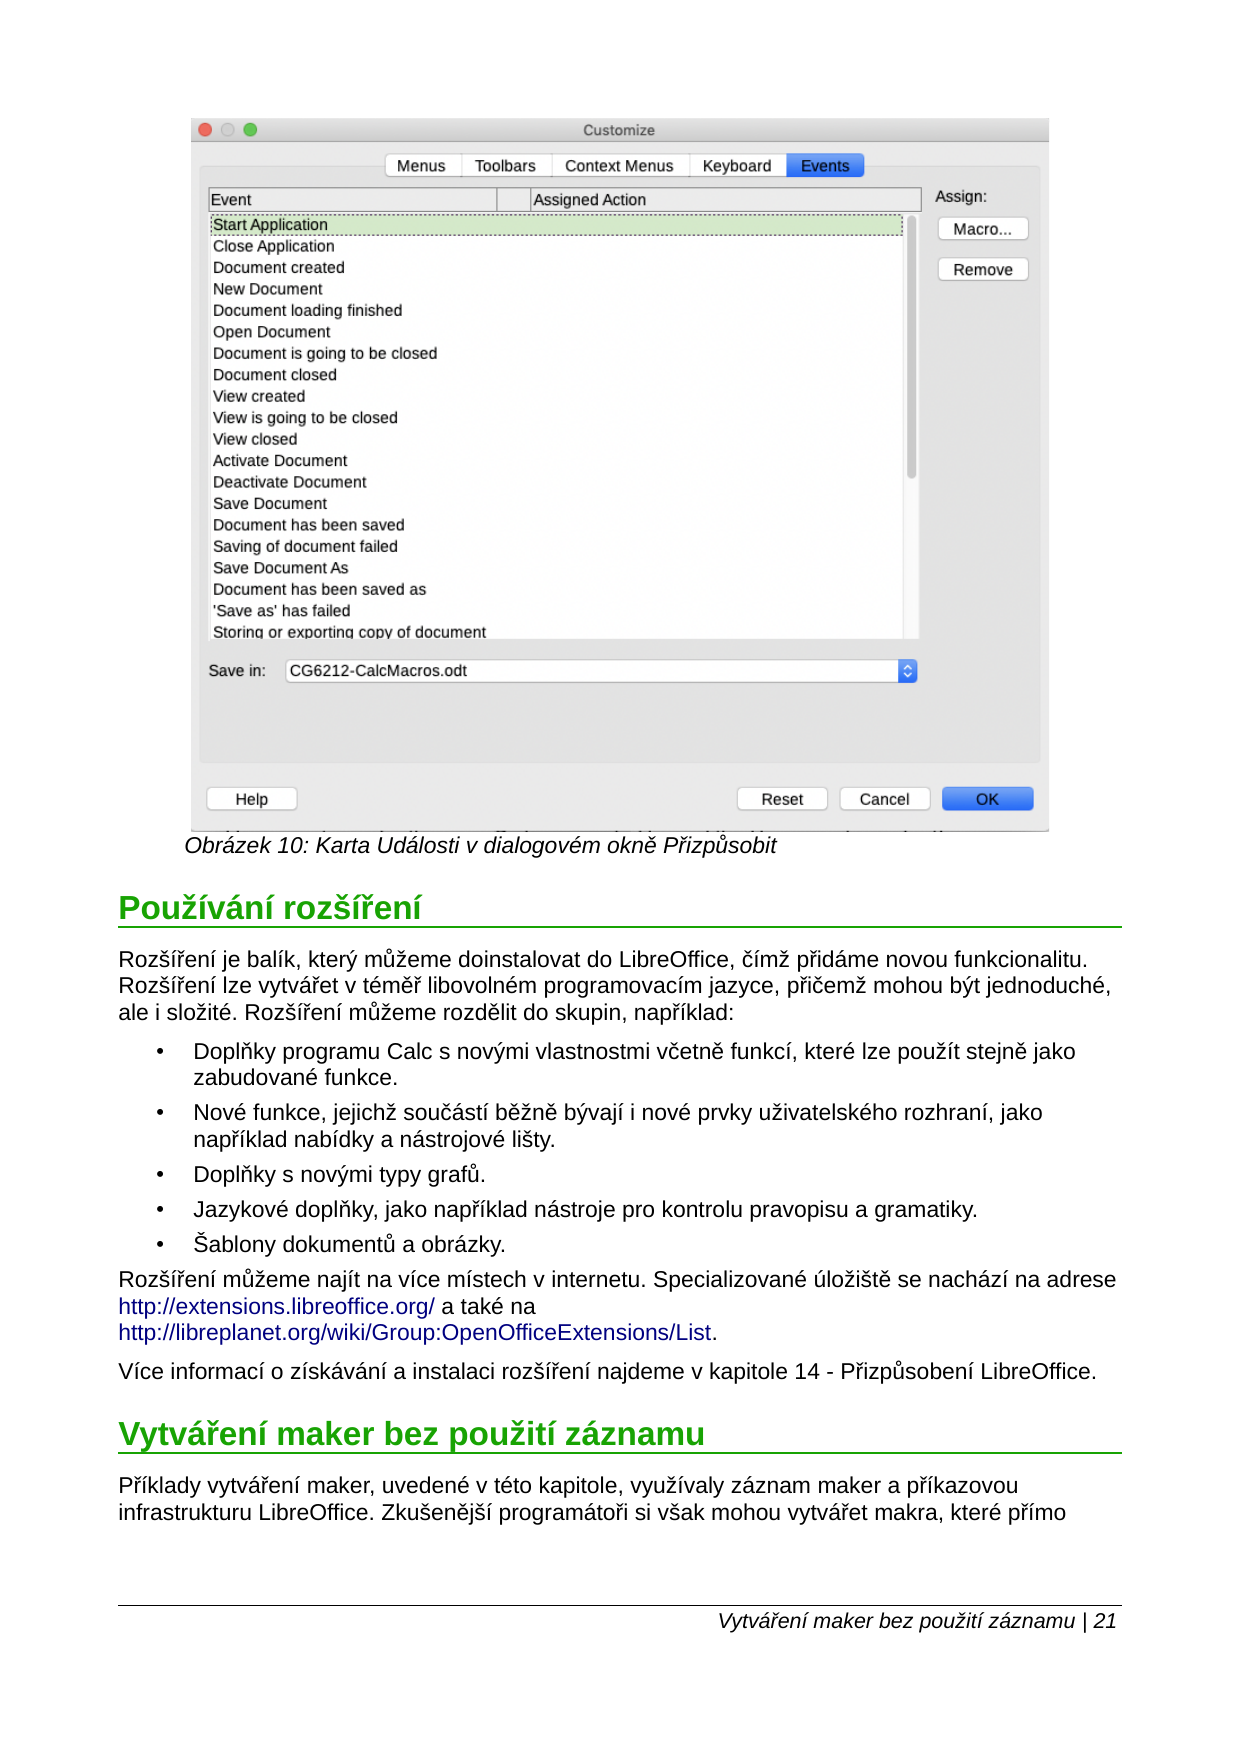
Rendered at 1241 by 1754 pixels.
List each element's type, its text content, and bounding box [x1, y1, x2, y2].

subtitle Používání rozšíření [118, 888, 1122, 926]
list Rozšíření je balík, který můžeme doinstalovat do LibreOffice, čímž přidáme novou funkcionalitu. Rozšíření lze vytvářet v téměř libovolném programovacím jazyce, přičemž mohou být jednoduché, ale i složité. Rozšíření můžeme rozdělit do skupin, například: [118, 946, 1122, 1025]
text Více informací o získávání a instalaci rozšíření najdeme v kapitole 14 - Přizpůsobení LibreOffice. [118, 1358, 1122, 1384]
subtitle Vytváření maker bez použití záznamu [118, 1414, 1122, 1452]
list Šablony dokumentů a obrázky. [156, 1231, 1122, 1258]
text Rozšíření můžeme najít na více místech v internetu. Specializované úložiště se nachází na adrese http://extensions.libreoffice.org/ a také na http://libreplanet.org/wiki/Group:OpenOfficeExtensions/List. [118, 1266, 1122, 1346]
picture [191, 118, 1050, 832]
text Obrázek 10: Karta Události v dialogovém okně Přizpůsobit [184, 118, 1056, 858]
list Nové funkce, jejichž součástí běžně bývají i nové prvky uživatelského rozhraní, jako například nabídky a nástrojové lišty. [156, 1099, 1122, 1152]
list Doplňky s novými typy grafů. [156, 1161, 1122, 1187]
list Jazykové doplňky, jako například nástroje pro kontrolu pravopisu a gramatiky. [156, 1196, 1122, 1222]
text Příklady vytváření maker, uvedené v této kapitole, využívaly záznam maker a příkazovou infrastrukturu LibreOffice. Zkušenější programátoři si však mohou vytvářet makra, které přímo [118, 1472, 1122, 1525]
list Doplňky programu Calc s novými vlastnostmi včetně funkcí, které lze použít stejně jako zabudované funkce. [156, 1038, 1122, 1090]
